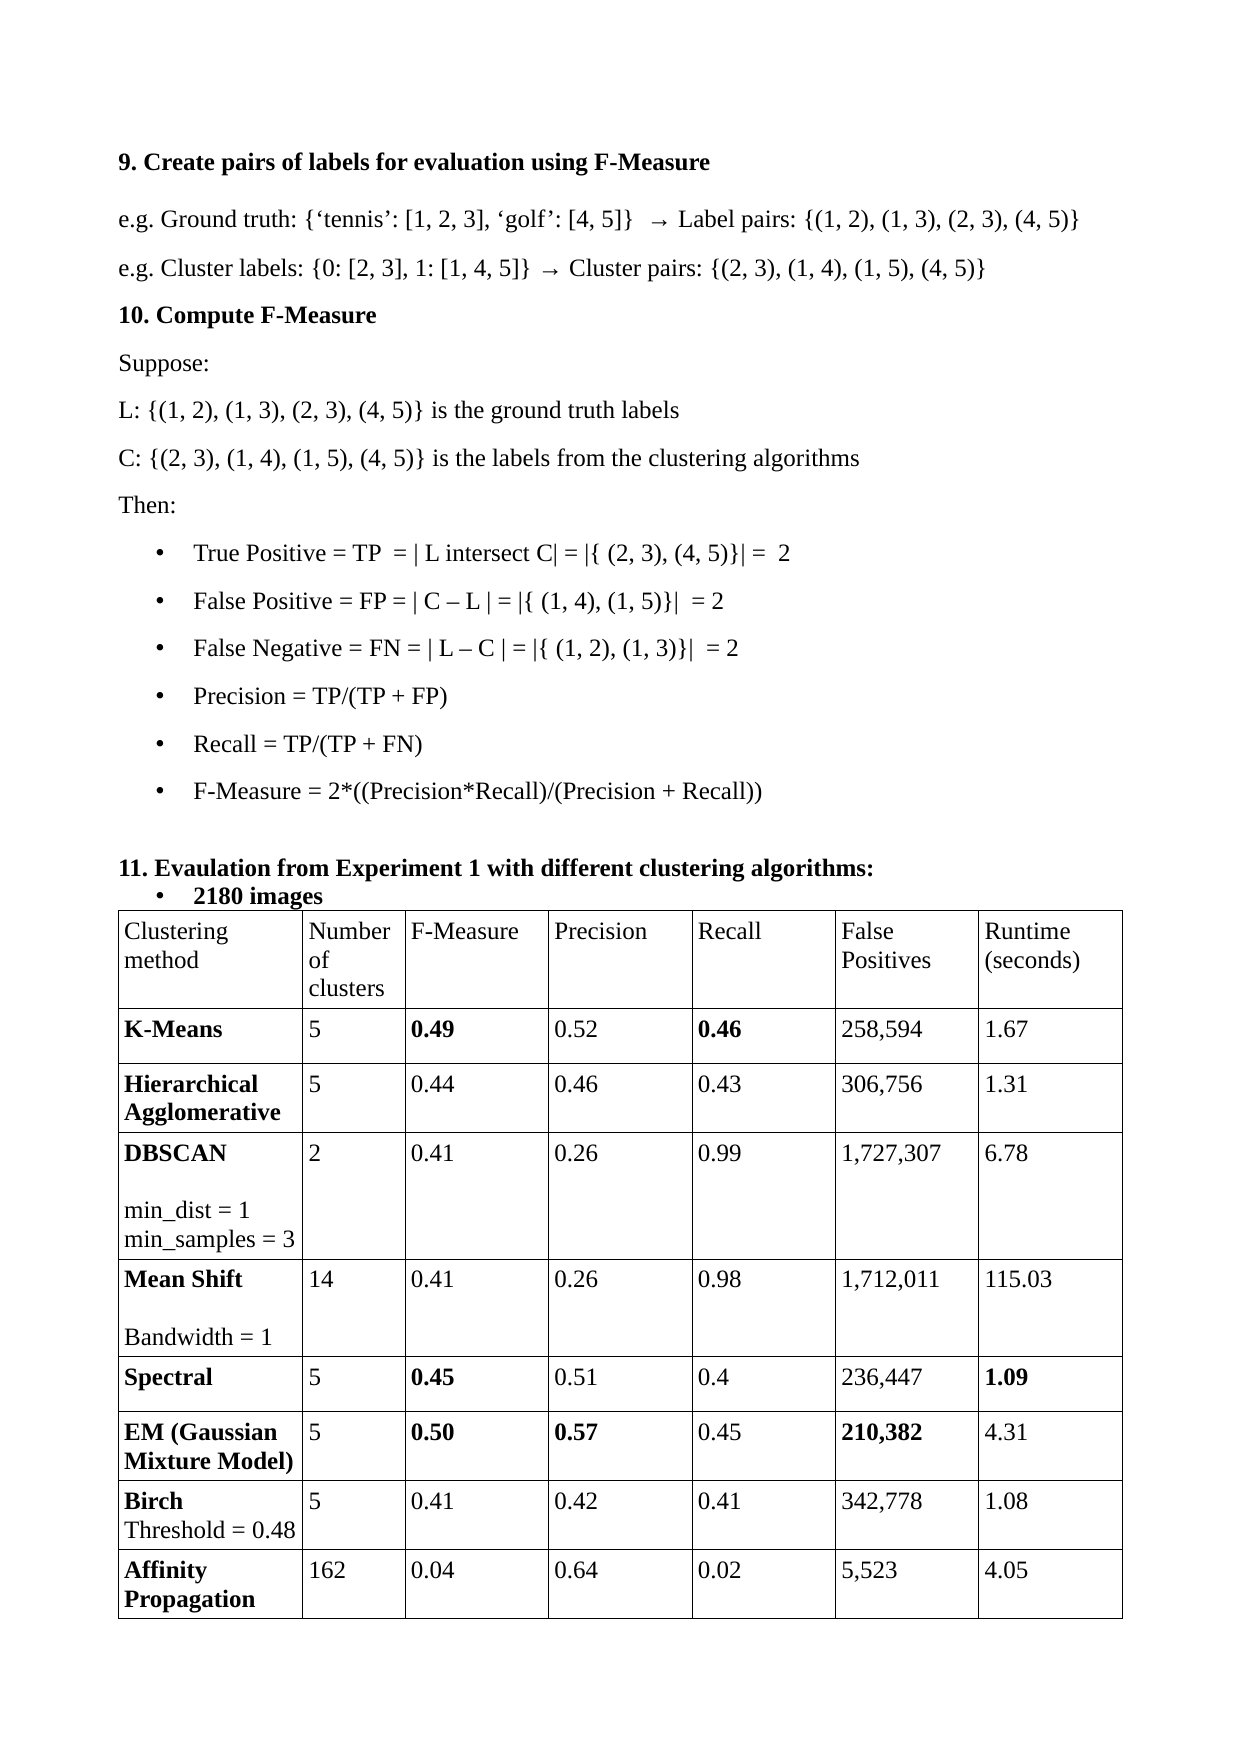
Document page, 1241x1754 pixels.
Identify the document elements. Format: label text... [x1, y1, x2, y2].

table_cell 0.49 [406, 1009, 548, 1063]
table_cell 258,594 [836, 1009, 978, 1063]
table_cell 5 [303, 1412, 405, 1480]
table_cell 1.09 [979, 1357, 1122, 1411]
table_cell 0.50 [406, 1412, 548, 1480]
text L: {(1, 2), (1, 3), (2, 3), (4, 5)} is the ground truth labels [118, 395, 1122, 424]
list True Positive = TP = | L intersect C| = |{ (2, 3), (4, 5)}| = 2 [156, 538, 1122, 567]
table_cell 5 [303, 1009, 405, 1063]
table_header Clustering method [119, 911, 302, 1008]
table_cell 5 [303, 1357, 405, 1411]
table_cell 115.03 [979, 1260, 1122, 1356]
table_cell 0.52 [549, 1009, 692, 1063]
table_cell 5,523 [836, 1550, 978, 1618]
table_header Number of clusters [303, 911, 405, 1008]
table_cell K-Means [119, 1009, 302, 1063]
table_cell 0.45 [693, 1412, 835, 1480]
table_cell 5 [303, 1064, 405, 1132]
table_cell 1,712,011 [836, 1260, 978, 1356]
list Recall = TP/(TP + FN) [156, 729, 1122, 757]
list False Positive = FP = | C – L | = |{ (1, 4), (1, 5)}| = 2 [156, 586, 1122, 614]
table_cell 0.42 [549, 1481, 692, 1549]
table_cell 0.26 [549, 1260, 692, 1356]
table_cell 0.26 [549, 1133, 692, 1258]
table_cell Affinity Propagation [119, 1550, 302, 1618]
table_cell 0.51 [549, 1357, 692, 1411]
table_cell Spectral [119, 1357, 302, 1411]
table_cell 14 [303, 1260, 405, 1356]
table_cell 1.08 [979, 1481, 1122, 1549]
table_header F-Measure [406, 911, 548, 1008]
text Suppose: [118, 348, 1122, 377]
table_cell 236,447 [836, 1357, 978, 1411]
table_cell Mean Shift Bandwidth = 1 [119, 1260, 302, 1356]
table_header Runtime (seconds) [979, 911, 1122, 1008]
text e.g. Ground truth: {‘tennis’: [1, 2, 3], ‘golf’: [4, 5]} → Label pairs: {(1, 2), (1, 3), (2, 3), (4, 5)} [118, 204, 1122, 234]
table_cell 0.02 [693, 1550, 835, 1618]
table_cell 0.44 [406, 1064, 548, 1132]
table_cell 306,756 [836, 1064, 978, 1132]
table_header False Positives [836, 911, 978, 1008]
table_cell 6.78 [979, 1133, 1122, 1258]
table_cell 1,727,307 [836, 1133, 978, 1258]
table_cell 4.05 [979, 1550, 1122, 1618]
table_cell 4.31 [979, 1412, 1122, 1480]
text Then: [118, 491, 1122, 519]
table_header Recall [693, 911, 835, 1008]
table_cell 0.43 [693, 1064, 835, 1132]
table_cell 0.41 [693, 1481, 835, 1549]
table_cell 0.46 [693, 1009, 835, 1063]
table_cell 0.4 [693, 1357, 835, 1411]
table_cell 0.04 [406, 1550, 548, 1618]
table_cell 0.98 [693, 1260, 835, 1356]
table_cell Birch Threshold = 0.48 [119, 1481, 302, 1549]
text C: {(2, 3), (1, 4), (1, 5), (4, 5)} is the labels from the clustering algorithms [118, 443, 1122, 472]
table_cell DBSCAN min_dist = 1 min_samples = 3 [119, 1133, 302, 1258]
table_cell 2 [303, 1133, 405, 1258]
table_cell 0.41 [406, 1481, 548, 1549]
list 2180 images [156, 881, 1122, 910]
table_cell 5 [303, 1481, 405, 1549]
table_cell 0.57 [549, 1412, 692, 1480]
table_cell 162 [303, 1550, 405, 1618]
text 9. Create pairs of labels for evaluation using F-Measure [118, 147, 1122, 176]
table_cell 0.99 [693, 1133, 835, 1258]
table_header Precision [549, 911, 692, 1008]
table_cell 1.31 [979, 1064, 1122, 1132]
table_cell 0.64 [549, 1550, 692, 1618]
text 11. Evaulation from Experiment 1 with different clustering algorithms: [118, 853, 1122, 881]
list False Negative = FN = | L – C | = |{ (1, 2), (1, 3)}| = 2 [156, 633, 1122, 662]
text e.g. Cluster labels: {0: [2, 3], 1: [1, 4, 5]} → Cluster pairs: {(2, 3), (1, 4), (1, 5), (4, 5)} [118, 253, 1122, 281]
table_cell EM (Gaussian Mixture Model) [119, 1412, 302, 1480]
table_cell 210,382 [836, 1412, 978, 1480]
table_cell 0.46 [549, 1064, 692, 1132]
table_cell 0.41 [406, 1260, 548, 1356]
table_cell Hierarchical Agglomerative [119, 1064, 302, 1132]
table_cell 342,778 [836, 1481, 978, 1549]
table_cell 1.67 [979, 1009, 1122, 1063]
list F-Measure = 2*((Precision*Recall)/(Precision + Recall)) [156, 776, 1122, 805]
text 10. Compute F-Measure [118, 300, 1122, 329]
list Precision = TP/(TP + FP) [156, 681, 1122, 710]
table_cell 0.45 [406, 1357, 548, 1411]
table_cell 0.41 [406, 1133, 548, 1258]
